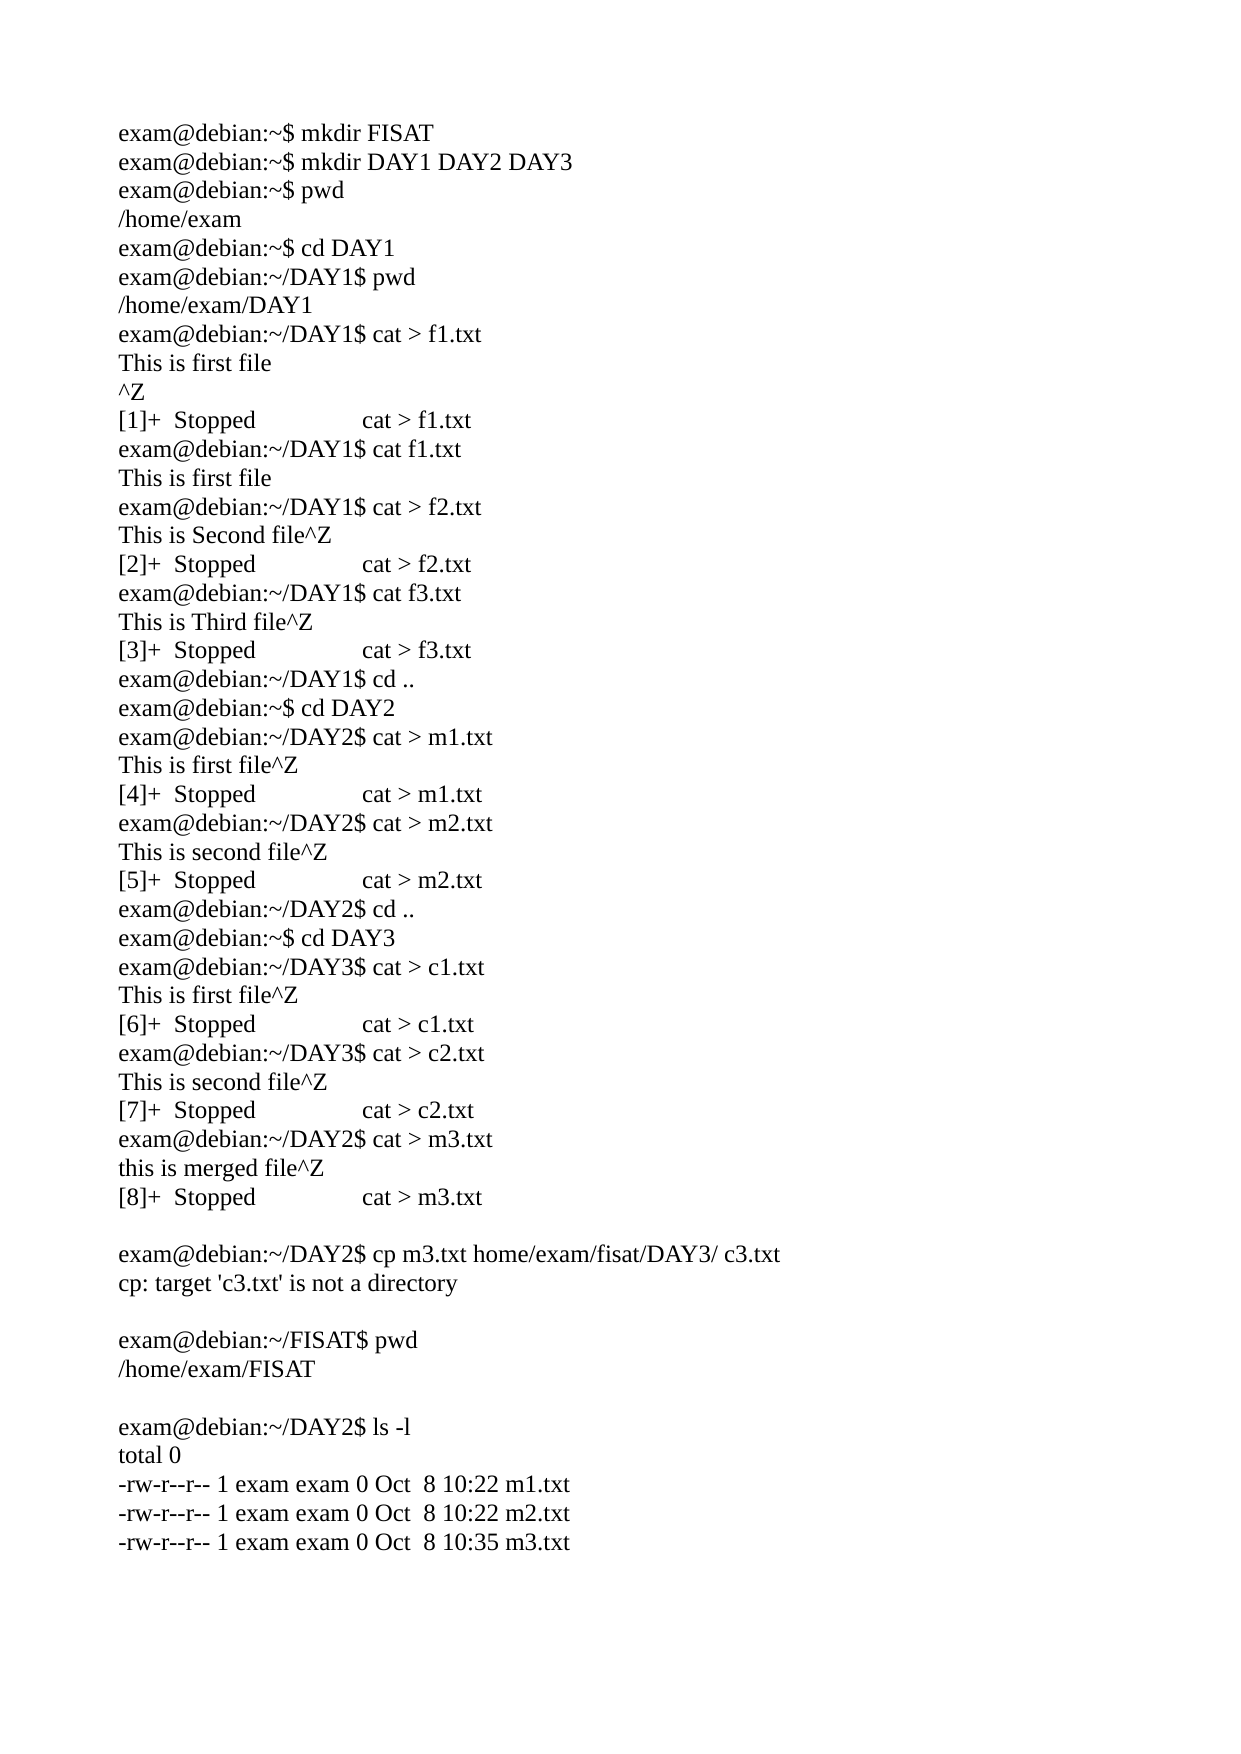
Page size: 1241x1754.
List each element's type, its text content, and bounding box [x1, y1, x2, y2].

text exam@debian:~$ pwd [118, 176, 1122, 204]
text exam@debian:~/DAY2$ cat > m3.txt [118, 1124, 1122, 1153]
text [8]+ Stopped cat > m3.txt [118, 1182, 1122, 1211]
text [2]+ Stopped cat > f2.txt [118, 549, 1122, 578]
text This is second file^Z [118, 837, 1122, 866]
text exam@debian:~/DAY1$ cat f3.txt [118, 578, 1122, 607]
text /home/exam/FISAT [118, 1354, 1122, 1383]
text exam@debian:~$ cd DAY2 [118, 693, 1122, 722]
text cp: target 'c3.txt' is not a directory [118, 1268, 1122, 1297]
text exam@debian:~/DAY2$ cat > m1.txt [118, 722, 1122, 751]
text exam@debian:~/DAY2$ cp m3.txt home/exam/fisat/DAY3/ c3.txt [118, 1239, 1122, 1268]
text exam@debian:~/DAY2$ ls -l [118, 1412, 1122, 1441]
text [7]+ Stopped cat > c2.txt [118, 1096, 1122, 1124]
text exam@debian:~/DAY3$ cat > c2.txt [118, 1038, 1122, 1067]
text exam@debian:~/DAY1$ cd .. [118, 664, 1122, 693]
text exam@debian:~/DAY1$ cat f1.txt [118, 434, 1122, 463]
text This is second file^Z [118, 1067, 1122, 1096]
text exam@debian:~/DAY1$ pwd [118, 262, 1122, 291]
text exam@debian:~/FISAT$ pwd [118, 1326, 1122, 1354]
text exam@debian:~$ cd DAY1 [118, 233, 1122, 262]
text [6]+ Stopped cat > c1.txt [118, 1009, 1122, 1038]
text -rw-r--r-- 1 exam exam 0 Oct 8 10:35 m3.txt [118, 1527, 1122, 1556]
text This is first file [118, 348, 1122, 377]
text [1]+ Stopped cat > f1.txt [118, 406, 1122, 434]
text this is merged file^Z [118, 1153, 1122, 1182]
text exam@debian:~$ mkdir FISAT [118, 118, 1122, 147]
text exam@debian:~/DAY2$ cat > m2.txt [118, 808, 1122, 837]
text This is Third file^Z [118, 607, 1122, 636]
text ^Z [118, 377, 1122, 406]
text /home/exam [118, 204, 1122, 233]
text [5]+ Stopped cat > m2.txt [118, 866, 1122, 894]
text This is first file [118, 463, 1122, 492]
text This is Second file^Z [118, 521, 1122, 549]
text [4]+ Stopped cat > m1.txt [118, 779, 1122, 808]
text total 0 [118, 1441, 1122, 1469]
text This is first file^Z [118, 751, 1122, 779]
text -rw-r--r-- 1 exam exam 0 Oct 8 10:22 m2.txt [118, 1498, 1122, 1527]
text exam@debian:~$ cd DAY3 [118, 923, 1122, 952]
text exam@debian:~/DAY1$ cat > f2.txt [118, 492, 1122, 521]
text /home/exam/DAY1 [118, 291, 1122, 319]
text -rw-r--r-- 1 exam exam 0 Oct 8 10:22 m1.txt [118, 1469, 1122, 1498]
text This is first file^Z [118, 981, 1122, 1009]
text exam@debian:~/DAY2$ cd .. [118, 894, 1122, 923]
text exam@debian:~/DAY1$ cat > f1.txt [118, 319, 1122, 348]
text exam@debian:~/DAY3$ cat > c1.txt [118, 952, 1122, 981]
text exam@debian:~$ mkdir DAY1 DAY2 DAY3 [118, 147, 1122, 176]
text [3]+ Stopped cat > f3.txt [118, 636, 1122, 664]
